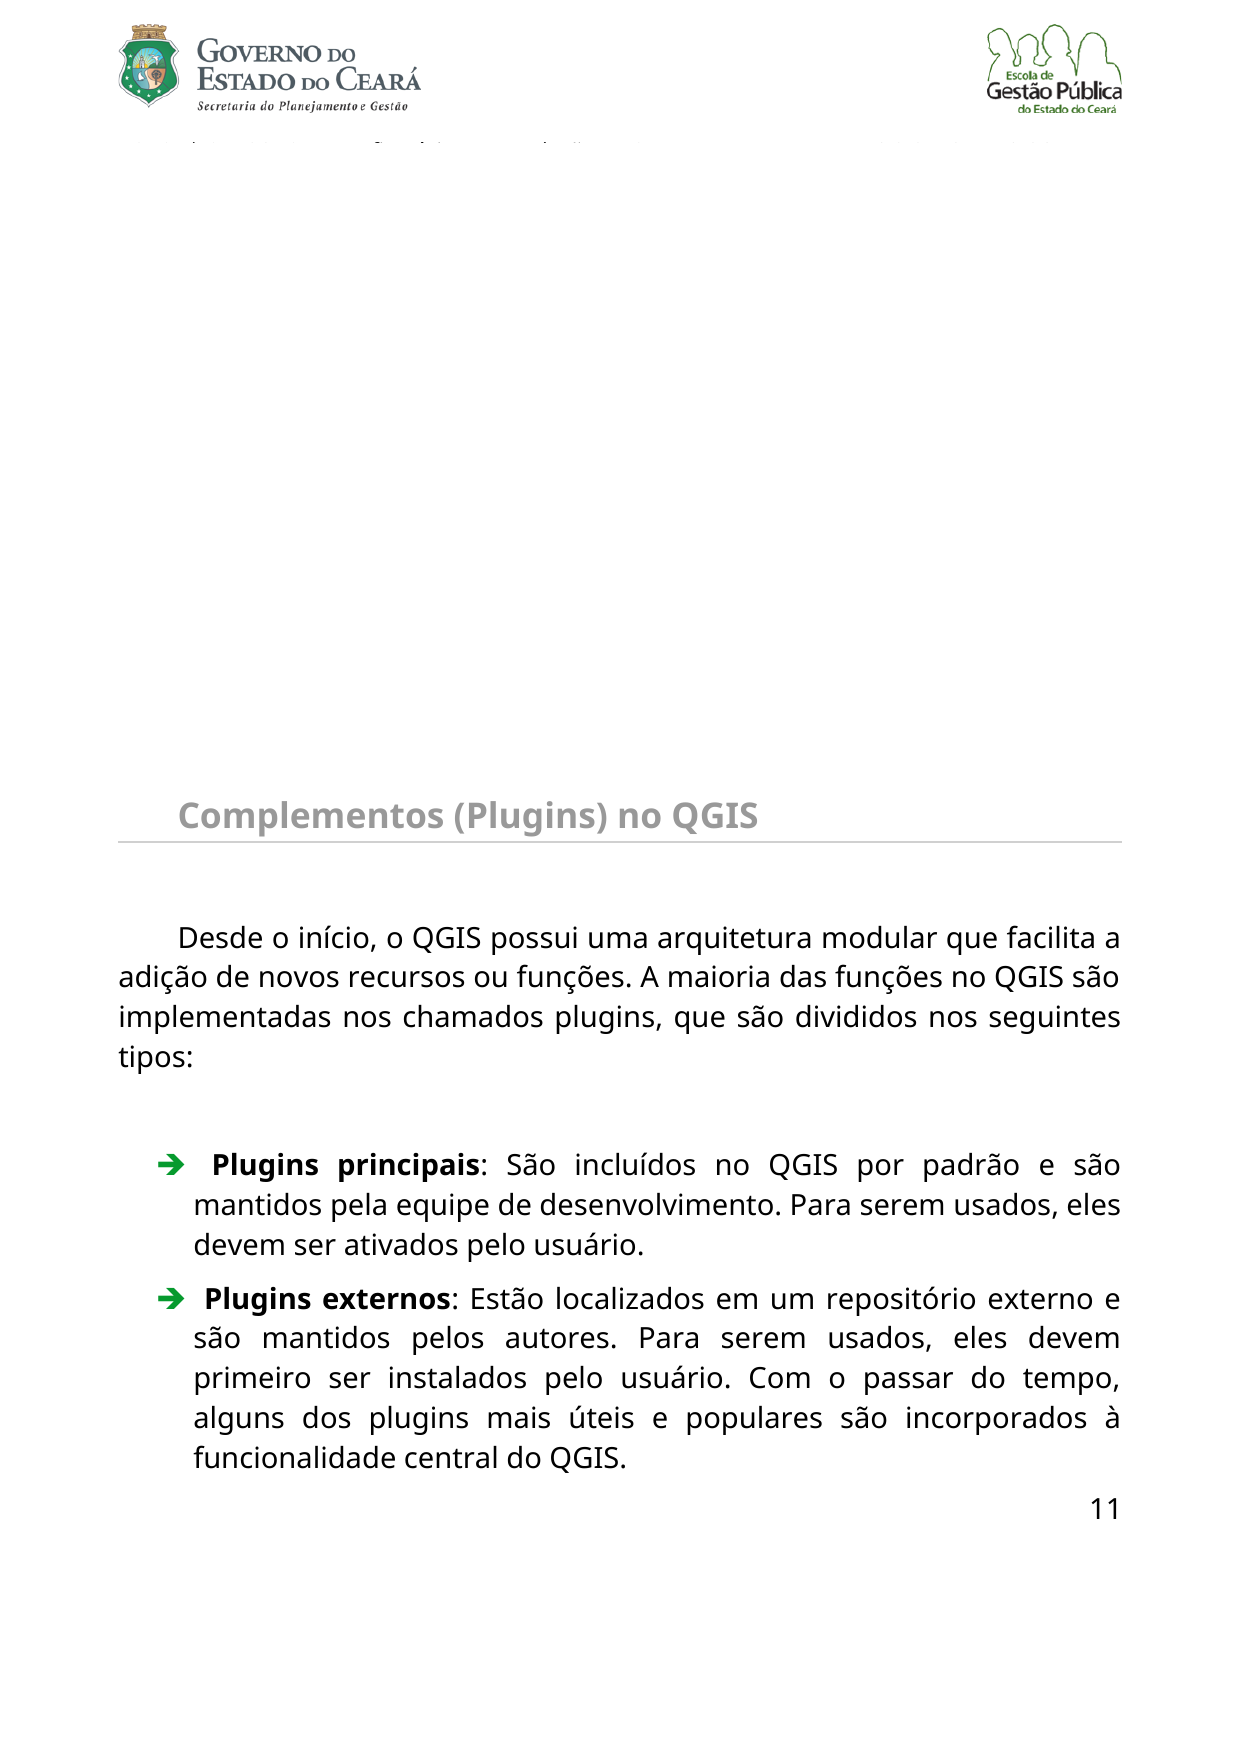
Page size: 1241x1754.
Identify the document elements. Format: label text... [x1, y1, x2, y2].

text Desde o início, o QGIS possui uma arquitetura modular que facilita a adição de novos recursos ou funções. A maioria das funções no QGIS são implementadas nos chamados plugins, que são divididos nos seguintes tipos: [118, 917, 1122, 1076]
subtitle Complementos (Plugins) no QGIS [118, 791, 1122, 841]
picture [118, 24, 1122, 113]
list Plugins principais: São incluídos no QGIS por padrão e são mantidos pela equipe de desenvolvimento. Para serem usados, eles devem ser ativados pelo usuário. [156, 1144, 1122, 1263]
list Plugins externos: Estão localizados em um repositório externo e são mantidos pelos autores. Para serem usados, eles devem primeiro ser instalados pelo usuário. Com o passar do tempo, alguns dos plugins mais úteis e populares são incorporados à funcionalidade central do QGIS. [156, 1278, 1122, 1477]
